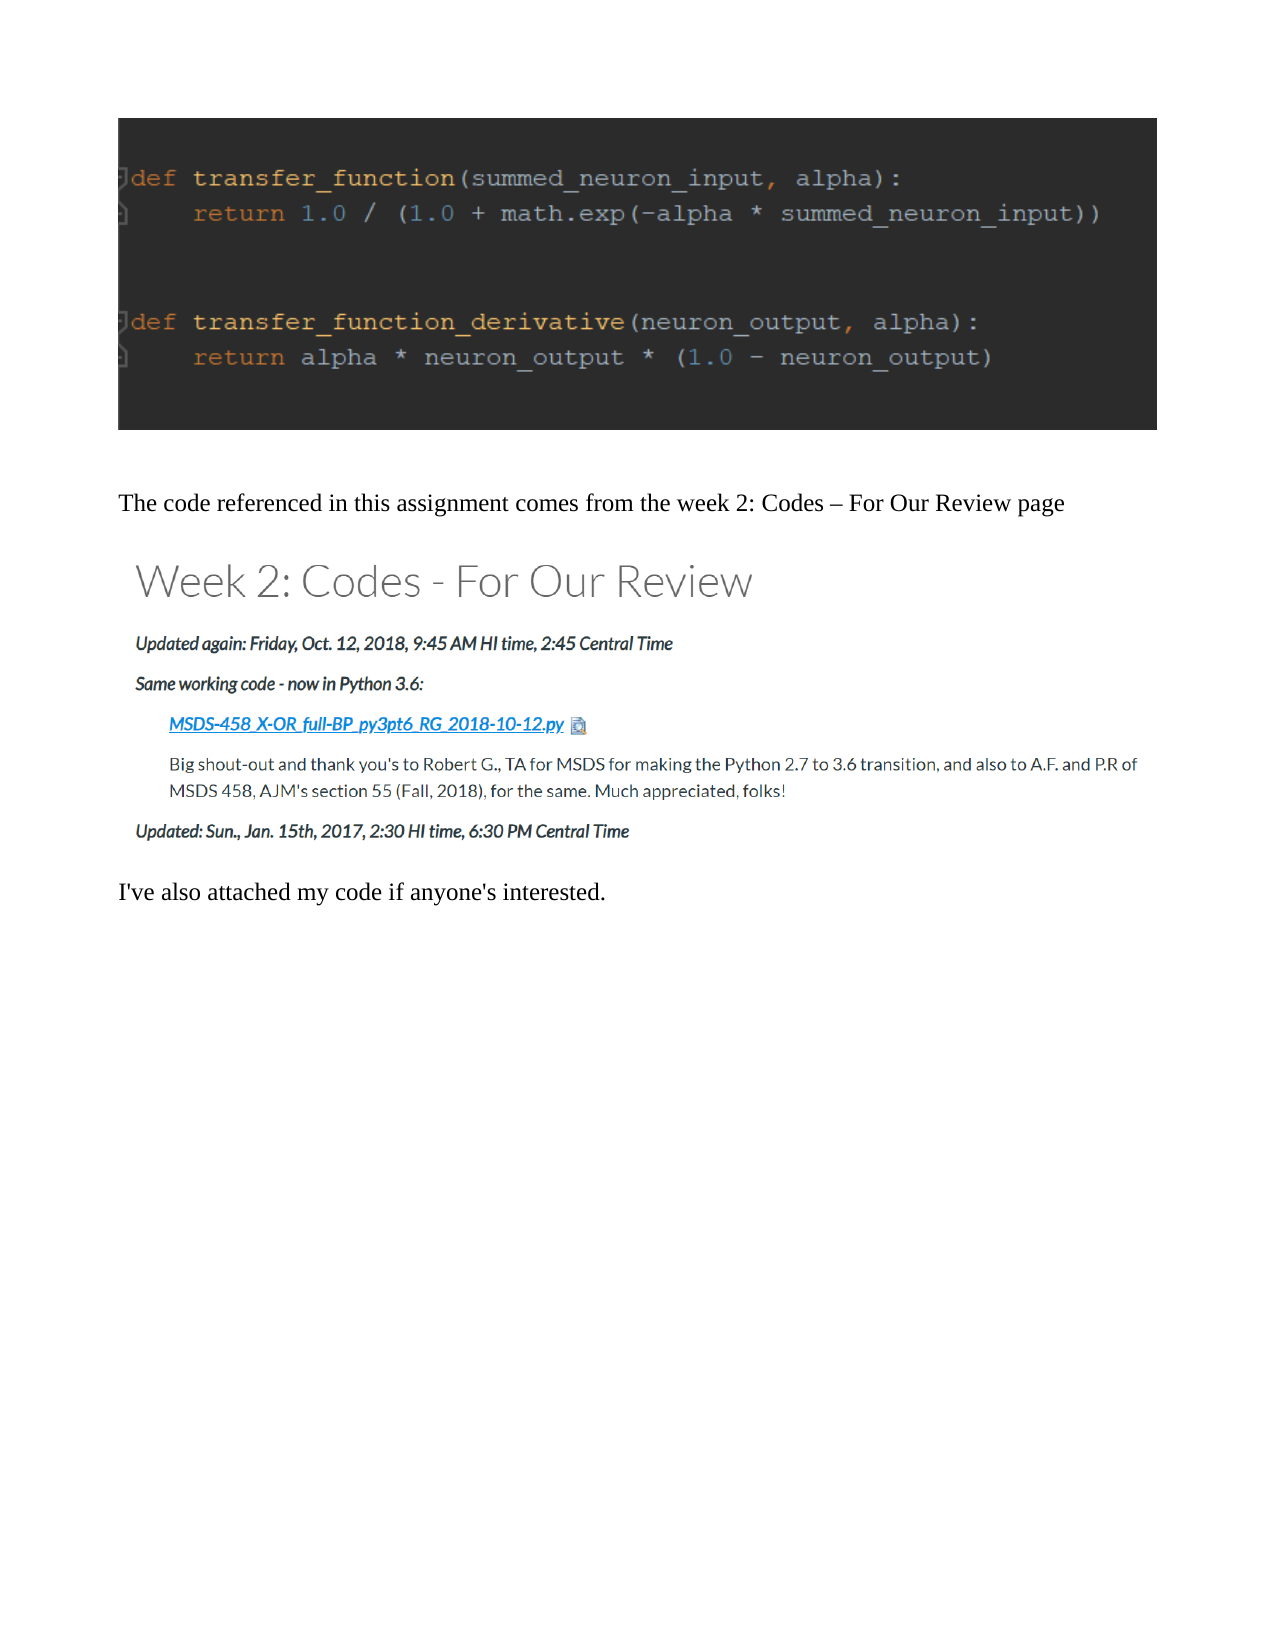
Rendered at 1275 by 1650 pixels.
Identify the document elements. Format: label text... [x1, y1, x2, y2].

text I've also attached my code if anyone's interested. [118, 877, 1157, 906]
picture [118, 545, 1157, 849]
text The code referenced in this assignment comes from the week 2: Codes – For Our Review page [118, 488, 1157, 516]
picture [118, 118, 1157, 430]
